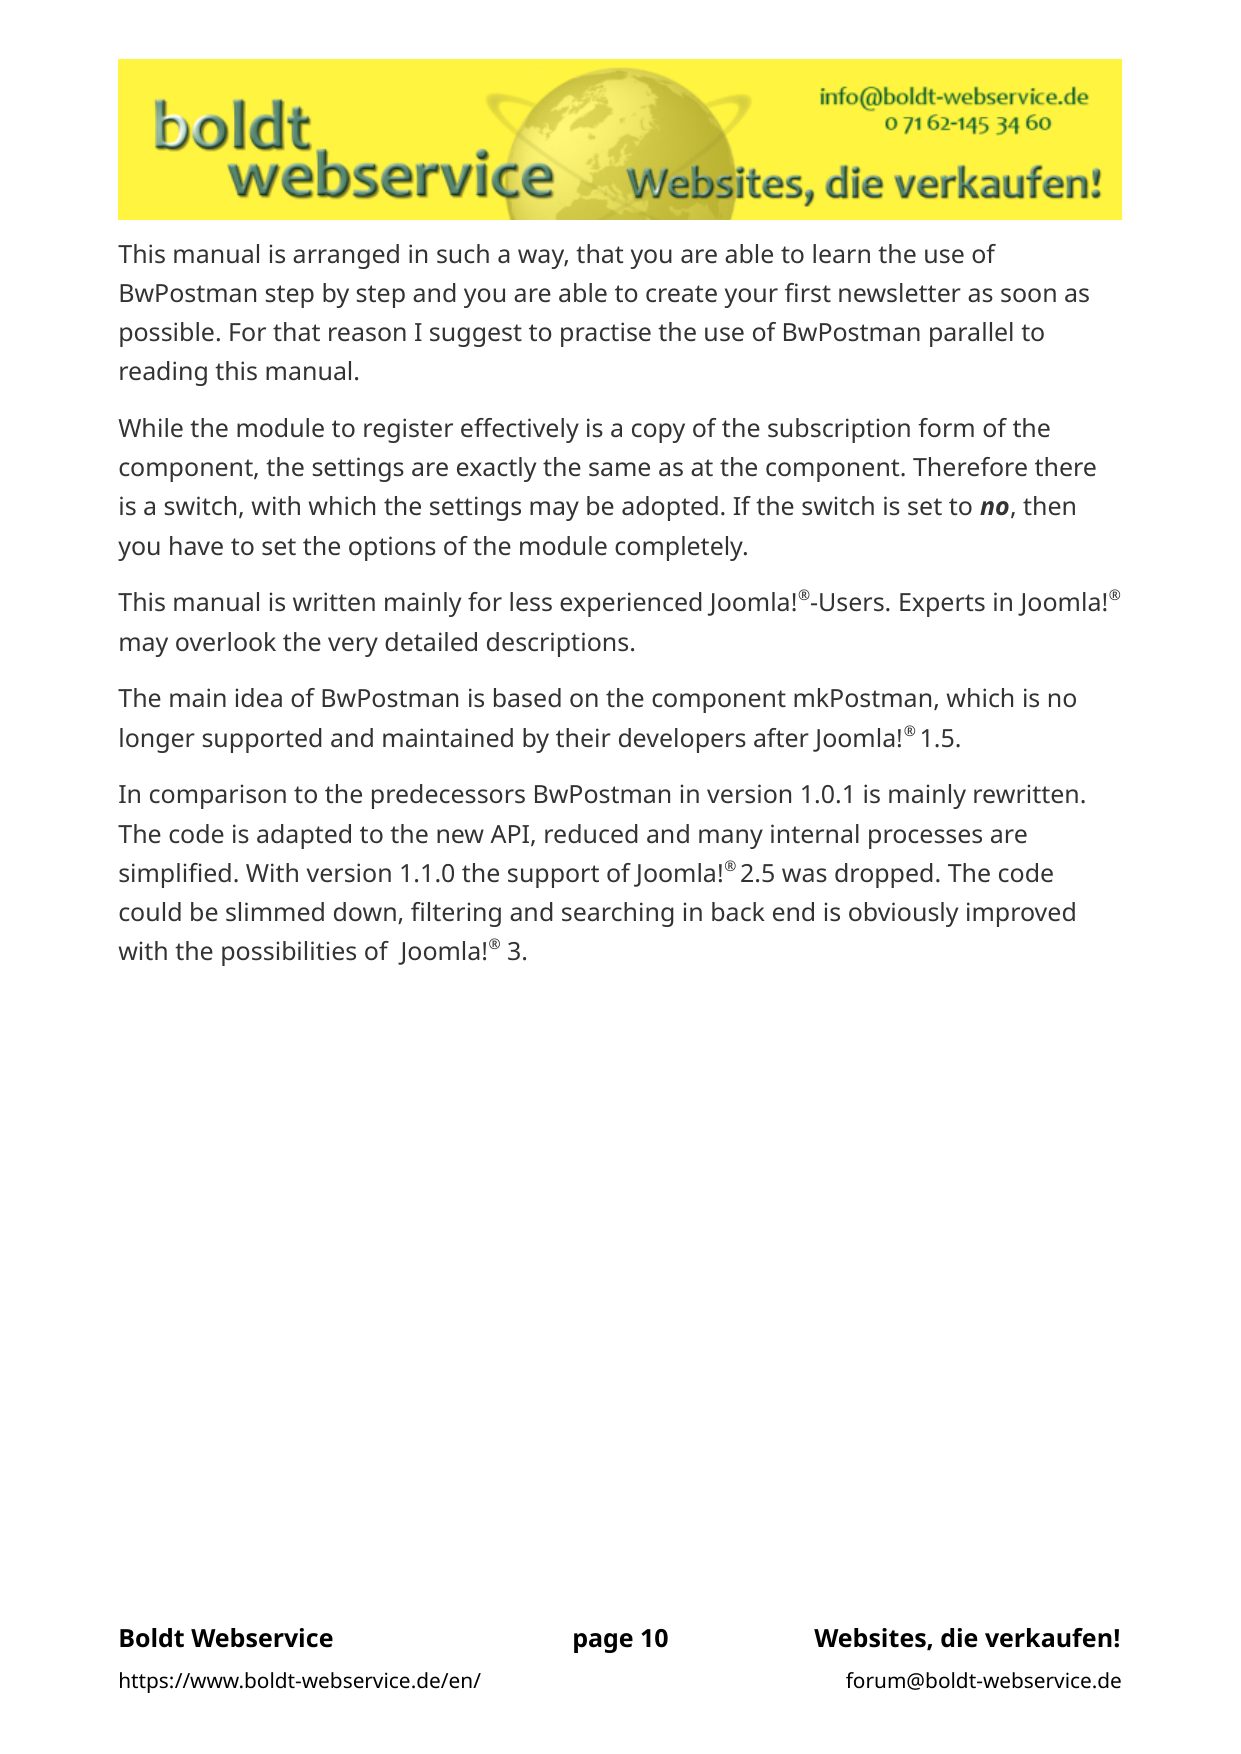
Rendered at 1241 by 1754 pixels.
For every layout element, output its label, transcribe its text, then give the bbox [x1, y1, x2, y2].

text The main idea of BwPostman is based on the component mkPostman, which is no longer supported and maintained by their developers after Joomla!® 1.5. [118, 681, 1122, 754]
text In comparison to the predecessors BwPostman in version 1.0.1 is mainly rewritten. The code is adapted to the new API, reduced and many internal processes are simplified. With version 1.1.0 the support of Joomla!® 2.5 was dropped. The code could be slimmed down, filtering and searching in back end is obviously improved with the possibilities of Joomla!® 3. [118, 777, 1122, 968]
picture [118, 59, 1123, 220]
text While the module to register effectively is a copy of the subscription form of the component, the settings are exactly the same as at the component. Therefore there is a switch, with which the settings may be adopted. If the switch is set to no, then you have to set the options of the module completely. [118, 411, 1122, 562]
text This manual is written mainly for less experienced Joomla!®-Users. Experts in Joomla!® may overlook the very detailed descriptions. [118, 585, 1122, 658]
text This manual is arranged in such a way, that you are able to learn the use of BwPostman step by step and you are able to create your first newsletter as soon as possible. For that reason I suggest to practise the use of BwPostman parallel to reading this manual. [118, 236, 1122, 388]
